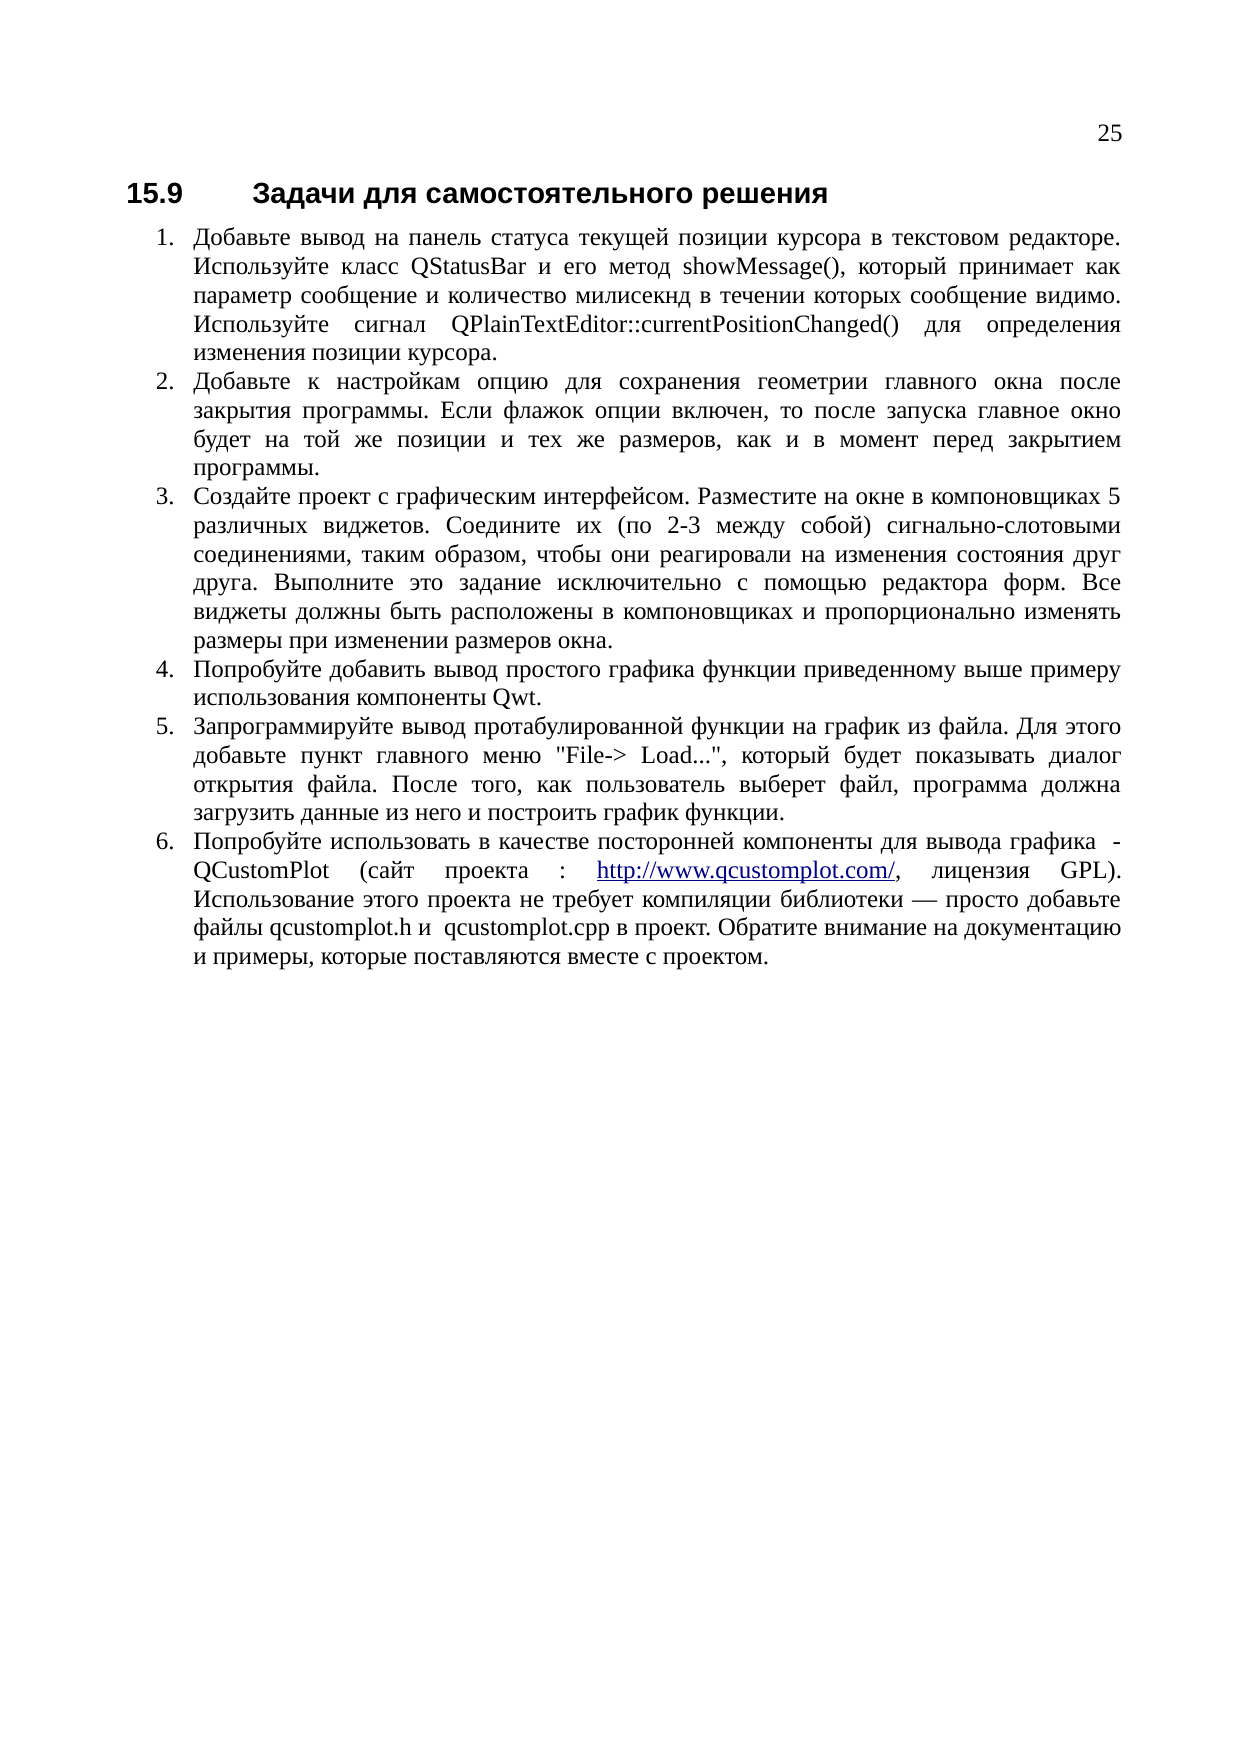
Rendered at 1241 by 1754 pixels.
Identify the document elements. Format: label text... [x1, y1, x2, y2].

list Создайте проект с графическим интерфейсом. Разместите на окне в компоновщиках 5 различных виджетов. Соедините их (по 2-3 между собой) сигнально-слотовыми соединениями, таким образом, чтобы они реагировали на изменения состояния друг друга. Выполните это задание исключительно с помощью редактора форм. Все виджеты должны быть расположены в компоновщиках и пропорционально изменять размеры при изменении размеров окна. [156, 481, 1122, 654]
subtitle Задачи для самостоятельного решения [118, 176, 1122, 210]
list Попробуйте добавить вывод простого графика функции приведенному выше примеру использования компоненты Qwt. [156, 654, 1122, 711]
list Добавьте к настройкам опцию для сохранения геометрии главного окна после закрытия программы. Если флажок опции включен, то после запуска главное окно будет на той же позиции и тех же размеров, как и в момент перед закрытием программы. [156, 366, 1122, 481]
list Попробуйте использовать в качестве посторонней компоненты для вывода графика - QCustomPlot (сайт проекта : http://www.qcustomplot.com/, лицензия GPL). Использование этого проекта не требует компиляции библиотеки — просто добавьте файлы qcustomplot.h и qcustomplot.cpp в проект. Обратите внимание на документацию и примеры, которые поставляются вместе с проектом. [156, 826, 1122, 970]
list Добавьте вывод на панель статуса текущей позиции курсора в текстовом редакторе. Используйте класс QStatusBar и его метод showMessage(), который принимает как параметр сообщение и количество милисекнд в течении которых сообщение видимо. Используйте сигнал QPlainTextEditor::currentPositionChanged() для определения изменения позиции курсора. [156, 222, 1122, 366]
list Запрограммируйте вывод протабулированной функции на график из файла. Для этого добавьте пункт главного меню "File-> Load...", который будет показывать диалог открытия файла. После того, как пользователь выберет файл, программа должна загрузить данные из него и построить график функции. [156, 711, 1122, 826]
